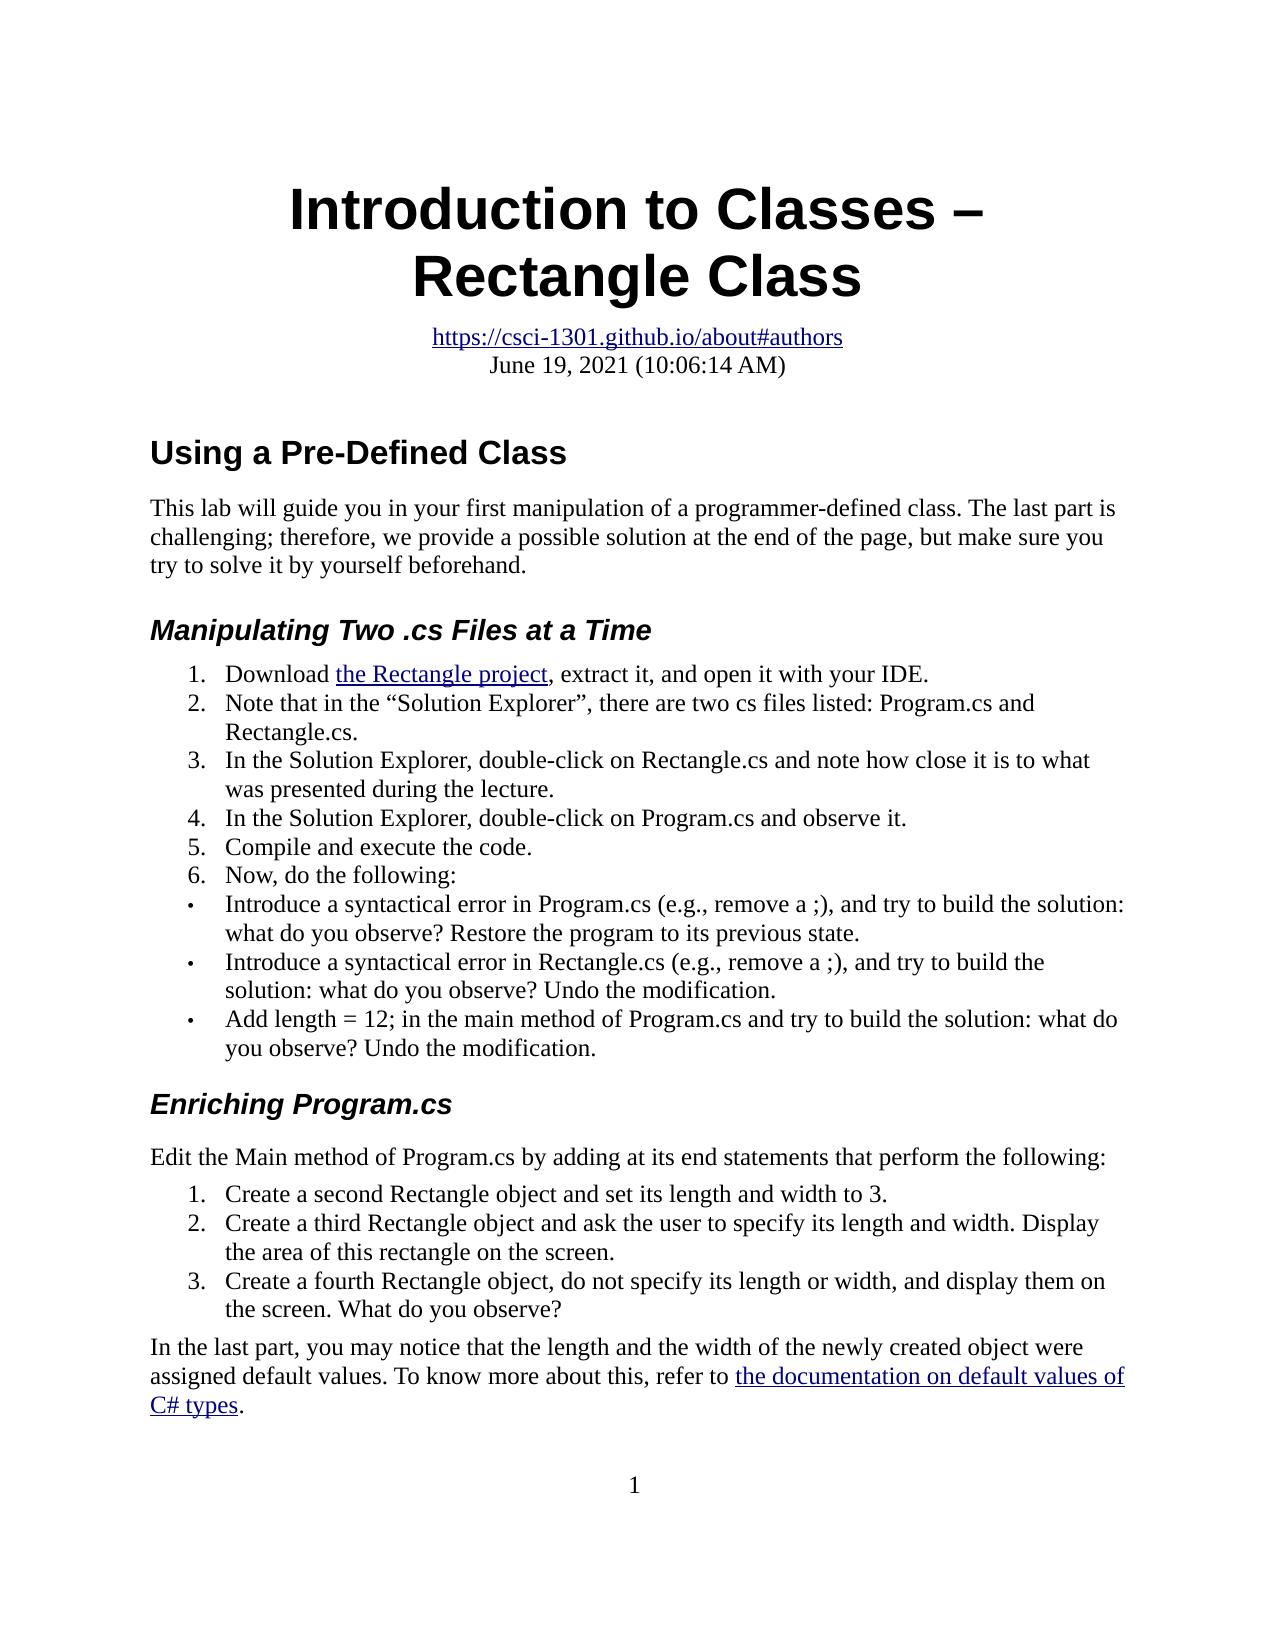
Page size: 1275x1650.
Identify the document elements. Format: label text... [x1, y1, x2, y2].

list Download the Rectangle project, extract it, and open it with your IDE. [187, 659, 1125, 688]
text June 19, 2021 (10:06:14 AM) [150, 350, 1125, 379]
list Now, do the following: [187, 861, 1125, 889]
list Create a fourth Rectangle object, do not specify its length or width, and display them on the screen. What do you observe? [187, 1266, 1125, 1323]
list Create a second Rectangle object and set its length and width to 3. [187, 1179, 1125, 1208]
list In the Solution Explorer, double-click on Rectangle.cs and note how close it is to what was presented during the lecture. [187, 746, 1125, 803]
subtitle Using a Pre-Defined Class [150, 433, 1125, 472]
text This lab will guide you in your first manipulation of a programmer-defined class. The last part is challenging; therefore, we provide a possible solution at the end of the page, but make sure you try to solve it by yourself beforehand. [150, 493, 1125, 579]
title Introduction to Classes – Rectangle Class [150, 175, 1125, 309]
text https://csci-1301.github.io/about#authors [150, 322, 1125, 350]
list Create a third Rectangle object and ask the user to specify its length and width. Display the area of this rectangle on the screen. [187, 1208, 1125, 1266]
list Note that in the “Solution Explorer”, there are two cs files listed: Program.cs and Rectangle.cs. [187, 688, 1125, 746]
list Add length = 12; in the main method of Program.cs and try to build the solution: what do you observe? Undo the modification. [187, 1004, 1125, 1062]
text Edit the Main method of Program.cs by adding at its end statements that perform the following: [150, 1142, 1125, 1171]
subtitle Manipulating Two .cs Files at a Time [150, 613, 1125, 647]
list Introduce a syntactical error in Rectangle.cs (e.g., remove a ;), and try to build the solution: what do you observe? Undo the modification. [187, 947, 1125, 1004]
list Introduce a syntactical error in Program.cs (e.g., remove a ;), and try to build the solution: what do you observe? Restore the program to its previous state. [187, 889, 1125, 947]
list In the Solution Explorer, double-click on Program.cs and observe it. [187, 803, 1125, 832]
list Compile and execute the code. [187, 832, 1125, 861]
subtitle Enriching Program.cs [150, 1087, 1125, 1120]
text In the last part, you may notice that the length and the width of the newly created object were assigned default values. To know more about this, refer to the documentation on default values of C# types. [150, 1332, 1125, 1418]
